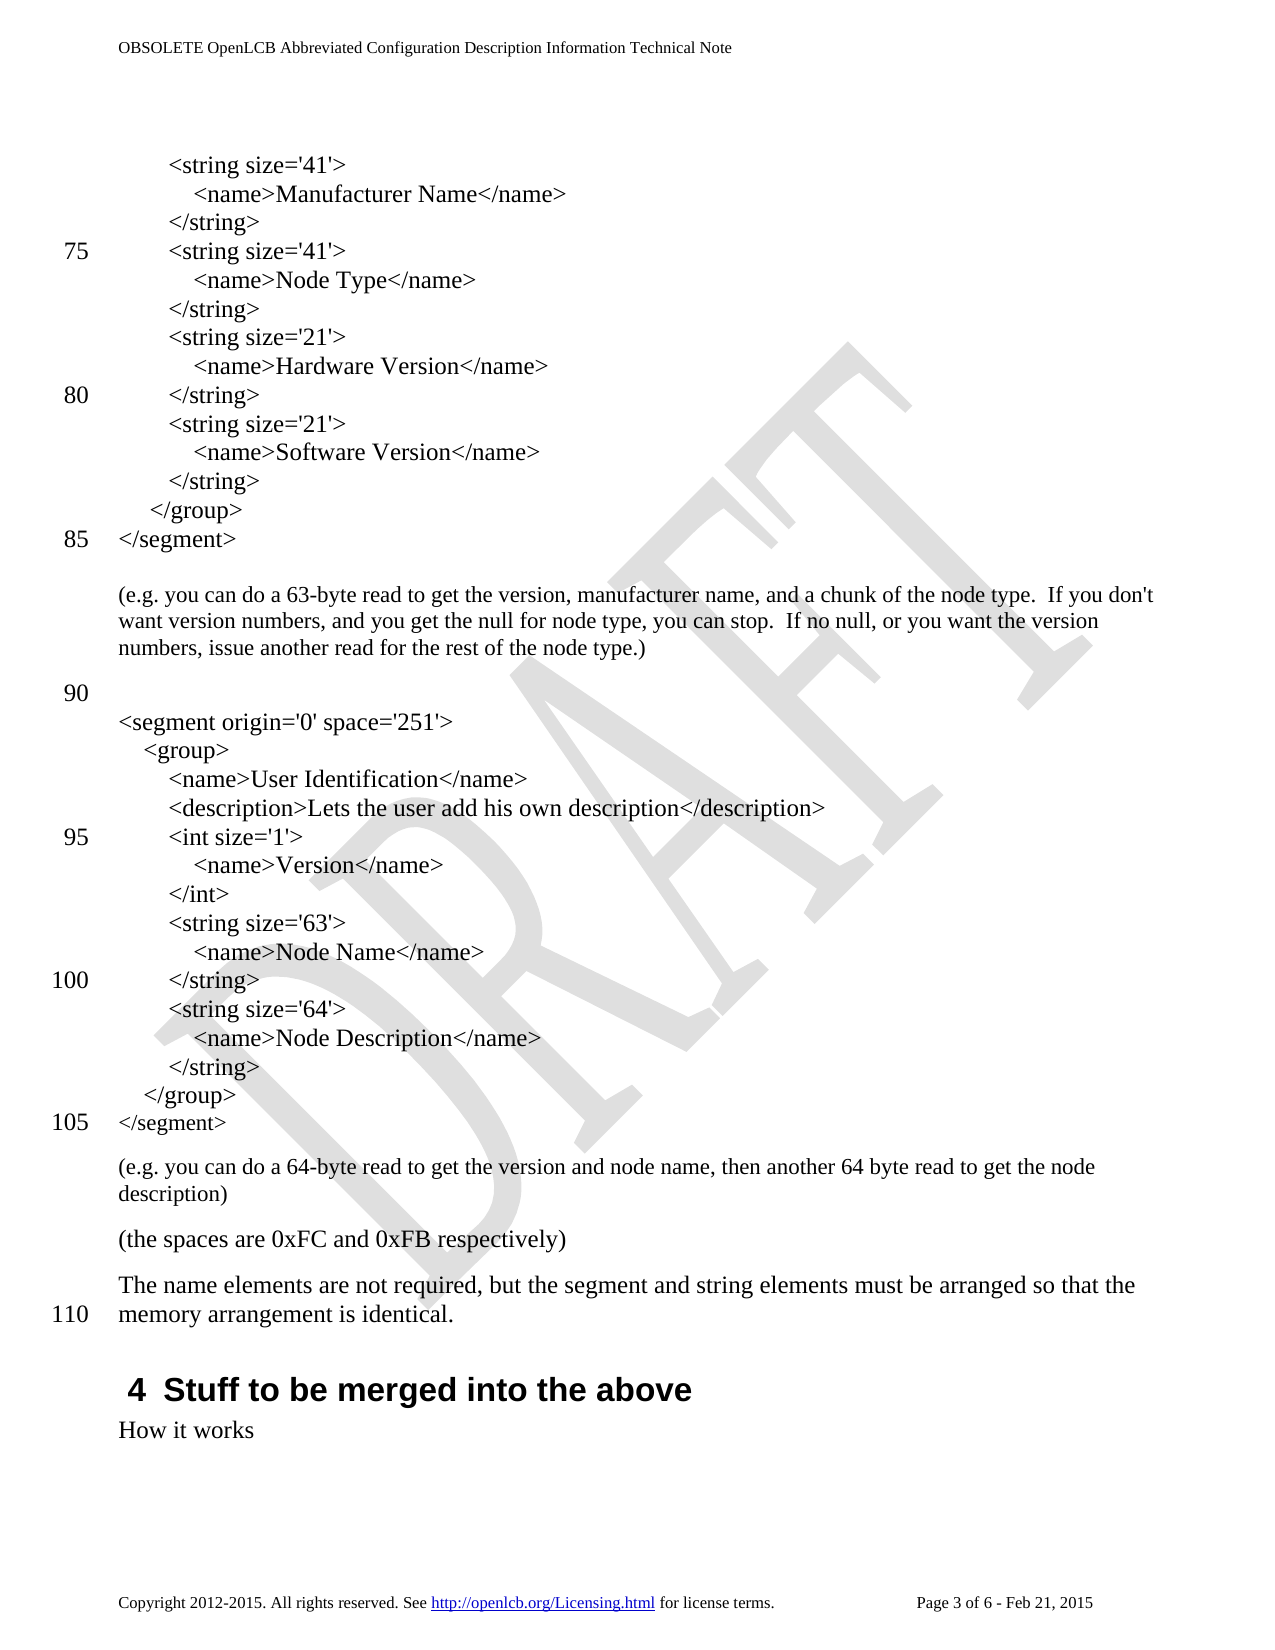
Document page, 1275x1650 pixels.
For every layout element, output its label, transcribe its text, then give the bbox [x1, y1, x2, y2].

text [604, 1109, 1157, 1136]
text <description>Lets the user add his own description</description> [118, 793, 610, 822]
text </string> [586, 966, 721, 994]
text </string> [118, 1052, 234, 1081]
text (the spaces are 0xFC and 0xFB respectively) [118, 1224, 405, 1252]
text </string> [118, 294, 1157, 322]
text [475, 822, 630, 851]
text [763, 437, 827, 466]
text [698, 825, 761, 851]
text [630, 822, 687, 851]
text The name elements are not required, but the segment and string elements must be arranged so that the memory arrangement is identical. [118, 1270, 1157, 1328]
text </string> [118, 466, 753, 495]
subtitle Stuff to be merged into the above [118, 1370, 1157, 1409]
text [870, 466, 1157, 495]
text [526, 879, 669, 908]
text [650, 736, 824, 764]
text <description>Lets the user add his own description</description> [918, 793, 1157, 822]
text <name>Node Description</name> [118, 1023, 205, 1052]
text <name>Version</name> [366, 851, 488, 879]
text <string size='63'> [118, 908, 400, 937]
text </string> [118, 207, 1157, 236]
text [777, 822, 882, 851]
text (e.g. you can do a 63-byte read to get the version, manufacturer name, and a chunk of the node type. If you don't want version numbers, and you get the null for node type, you can stop. If no null, or you want the version numbers, issue another read for the rest of the node type.) [684, 581, 1021, 660]
text [839, 736, 1157, 764]
text <name>Manufacturer Name</name> [118, 179, 1157, 207]
text <name>Node Name</name> [710, 937, 1157, 966]
text <string size='64'> [212, 994, 373, 1023]
text </string> [352, 966, 457, 994]
text [570, 736, 636, 764]
text <string size='64'> [502, 994, 627, 1023]
text [815, 409, 1157, 437]
text [675, 524, 913, 552]
text </segment> [118, 524, 664, 552]
text [414, 908, 515, 937]
text [587, 1081, 1157, 1109]
text <string size='64'> [643, 994, 1157, 1023]
text </string> [451, 1052, 544, 1081]
text <name>Version</name> [505, 851, 649, 879]
text <name>User Identification</name> [118, 764, 590, 793]
text [841, 437, 1157, 466]
text <name>Software Version</name> [118, 437, 751, 466]
text </string> [746, 966, 1157, 994]
text (e.g. you can do a 63-byte read to get the version, manufacturer name, and a chunk of the node type. If you don't want version numbers, and you get the null for node type, you can stop. If no null, or you want the version numbers, issue another read for the rest of the node type.) [985, 581, 1157, 660]
text [757, 466, 856, 495]
text [733, 495, 782, 524]
text <name>Node Description</name> [219, 1023, 405, 1052]
text <string size='64'> [391, 994, 486, 1023]
text [888, 380, 1157, 409]
text <description>Lets the user add his own description</description> [734, 793, 882, 822]
text <name>Node Description</name> [423, 1023, 515, 1052]
text [928, 524, 1157, 552]
text <string size='21'> [118, 322, 1157, 351]
text </string> [472, 966, 493, 977]
text [376, 828, 460, 851]
text <name>Version</name> [670, 851, 801, 879]
text <name>Node Name</name> [443, 937, 514, 966]
text [476, 1081, 572, 1109]
text </group> [118, 1081, 262, 1109]
text [550, 707, 595, 736]
text </string> [248, 1052, 433, 1081]
text [859, 351, 1157, 380]
text (the spaces are 0xFC and 0xFB respectively) [489, 1224, 1157, 1252]
text [608, 707, 796, 736]
text </string> [118, 380, 808, 409]
text <name>Hardware Version</name> [118, 351, 837, 380]
text <name>Version</name> [118, 851, 336, 879]
text [305, 1109, 475, 1136]
text </string> [118, 966, 222, 994]
text <name>Version</name> [820, 851, 1157, 879]
text How it works [118, 1415, 1157, 1444]
text <group> [118, 736, 570, 764]
text [867, 764, 1157, 793]
text <name>Node Name</name> [118, 937, 429, 966]
text [773, 495, 885, 524]
text <string size='41'> [118, 236, 1157, 265]
text (e.g. you can do a 64-byte read to get the version and node name, then another 64 byte read to get the node description) [118, 1153, 359, 1206]
text [539, 908, 689, 937]
text </string> [558, 1052, 1157, 1081]
text <name>Node Description</name> [688, 1023, 1157, 1052]
text <segment origin='0' space='251'> [118, 707, 550, 736]
text </group> [118, 495, 693, 524]
text [590, 764, 678, 793]
text </segment> [118, 1109, 289, 1136]
text [692, 764, 853, 793]
text [810, 707, 1157, 736]
text <description>Lets the user add his own description</description> [610, 793, 697, 822]
text <string size='21'> [118, 409, 779, 437]
text [385, 879, 509, 908]
text (e.g. you can do a 63-byte read to get the version, manufacturer name, and a chunk of the node type. If you don't want version numbers, and you get the null for node type, you can stop. If no null, or you want the version numbers, issue another read for the rest of the node type.) [118, 581, 720, 660]
text </string> [505, 972, 569, 994]
text [889, 822, 1157, 851]
text (the spaces are 0xFC and 0xFB respectively) [420, 1224, 477, 1251]
text [495, 1109, 584, 1136]
text </int> [118, 879, 371, 908]
text [690, 908, 1157, 937]
text [899, 495, 1157, 524]
text [277, 1081, 457, 1109]
text <name>Node Name</name> [541, 937, 709, 966]
text (e.g. you can do a 64-byte read to get the version and node name, then another 64 byte read to get the node description) [517, 1153, 1157, 1206]
text <name>Node Type</name> [118, 265, 1157, 294]
text <int size='1'> [118, 822, 365, 851]
text <name>Node Description</name> [529, 1023, 684, 1052]
text (e.g. you can do a 64-byte read to get the version and node name, then another 64 byte read to get the node description) [349, 1153, 494, 1206]
text [818, 380, 899, 409]
text </string> [234, 977, 332, 994]
text [705, 509, 740, 524]
text <string size='41'> [118, 150, 1157, 179]
text <string size='64'> [118, 994, 193, 1023]
text [832, 879, 1157, 908]
text [670, 879, 816, 908]
